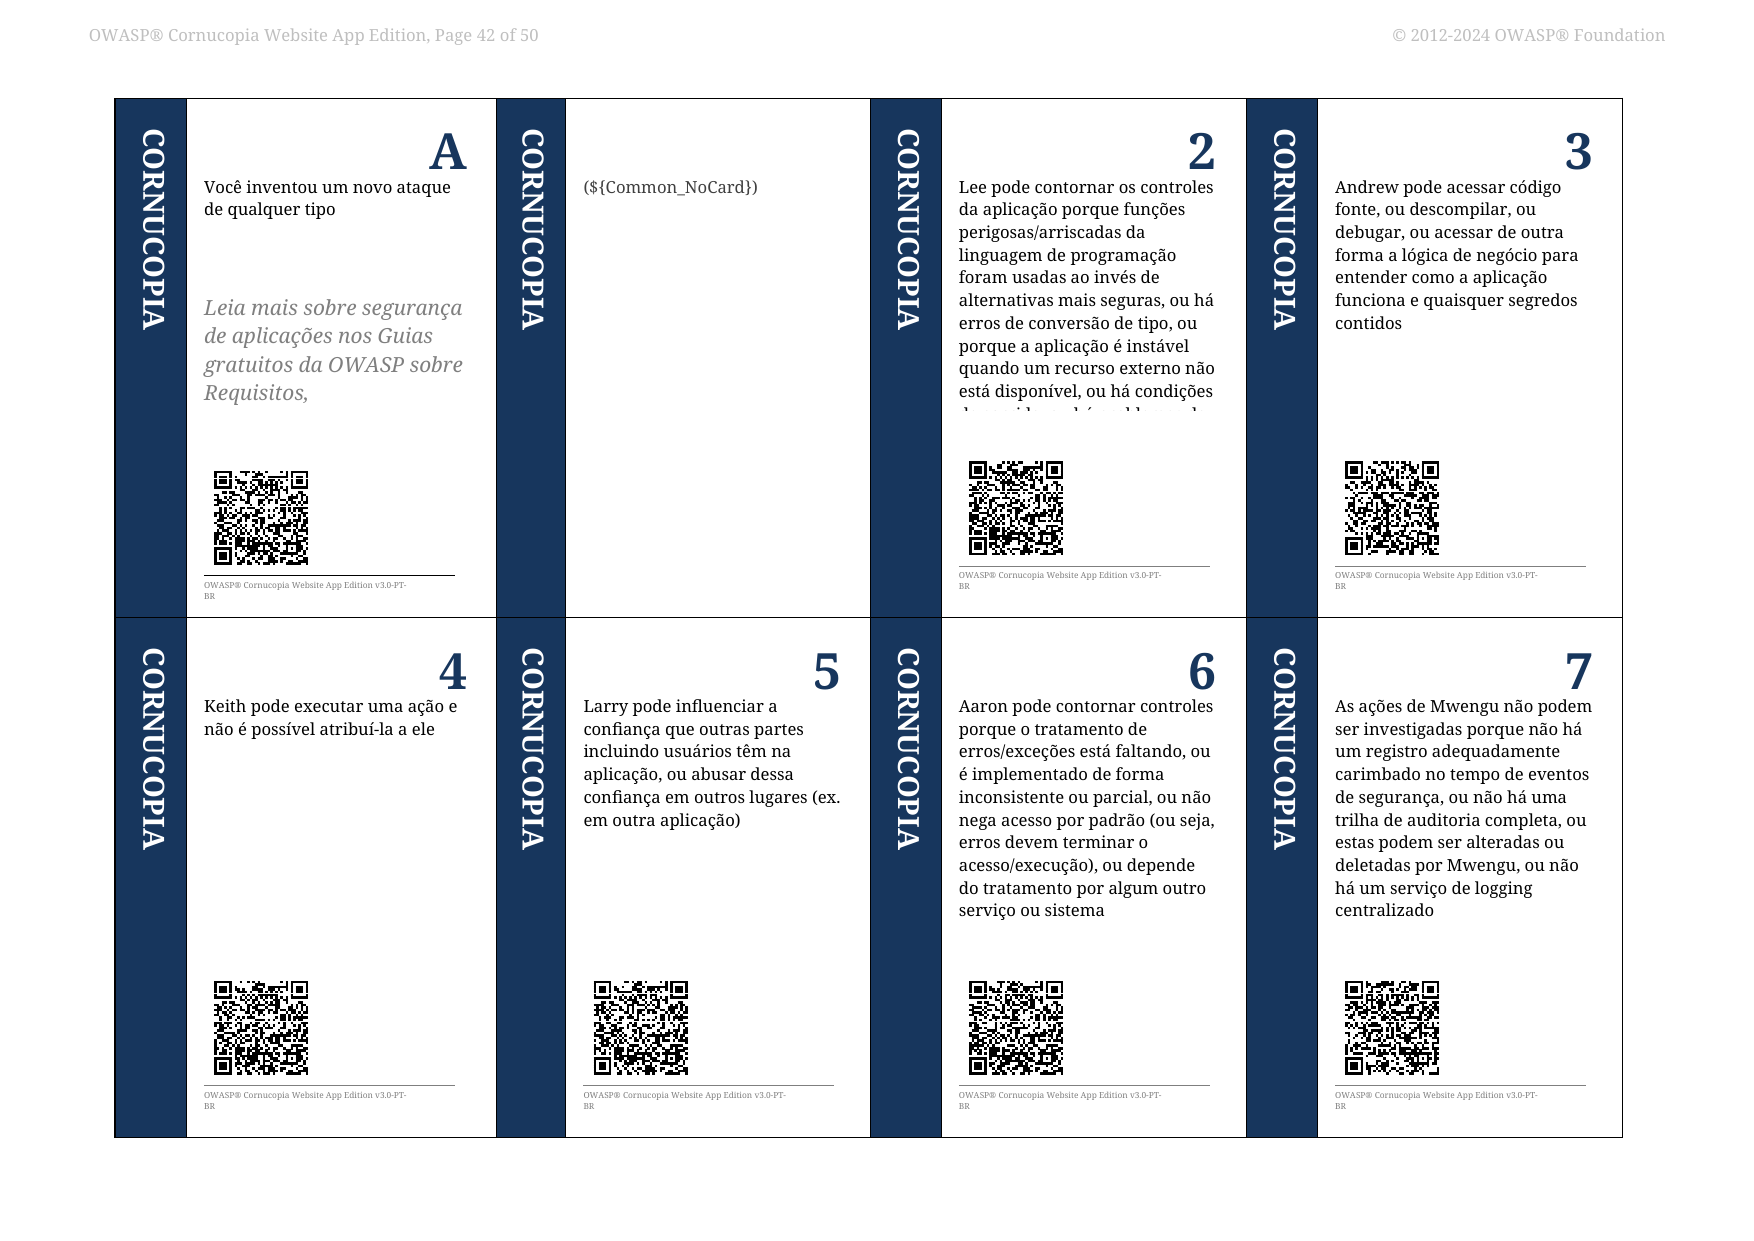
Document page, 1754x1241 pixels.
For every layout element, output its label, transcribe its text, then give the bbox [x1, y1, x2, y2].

table_cell [942, 930, 1246, 1137]
table_header [583, 931, 834, 1085]
table_cell CORNUCOPIA [116, 618, 186, 1137]
table_header [204, 440, 455, 575]
table_cell Aaron pode contornar controles porque o tratamento de erros/exceções está faltando, ou é implementado de forma inconsistente ou parcial, ou não nega acesso por padrão (ou seja, erros devem terminar o acesso/execução), ou depende do tratamento por algum outro serviço ou sistema [942, 694, 1246, 930]
table_cell 7 [1318, 618, 1622, 694]
table_header [566, 99, 870, 174]
table_header [959, 411, 1210, 566]
table_header CORNUCOPIA [871, 99, 941, 617]
table_cell 5 [566, 618, 870, 694]
table_cell As ações de Mwengu não podem ser investigadas porque não há um registro adequadamente carimbado no tempo de eventos de segurança, ou não há uma trilha de auditoria completa, ou estas podem ser alteradas ou deletadas por Mwengu, ou não há um serviço de logging centralizado [1318, 694, 1622, 930]
table_cell Leia mais sobre segurança de aplicações nos Guias gratuitos da OWASP sobre Requisitos, Desenvolvimento, Revisão de Código e Testes, a série Cheat Sheet, e o Open Software Assurance Maturity Model [187, 292, 496, 410]
table_cell Você inventou um novo ataque de qualquer tipo [187, 174, 496, 292]
table_header [1335, 1112, 1586, 1137]
table_cell Lee pode contornar os controles da aplicação porque funções perigosas/arriscadas da linguagem de programação foram usadas ao invés de alternativas mais seguras, ou há erros de conversão de tipo, ou porque a aplicação é instável quando um recurso externo não está disponível, ou há condições de corrida, ou há problemas de inicialização, vazamento ou alocação de recursos, ou podem ocorrer estouros [942, 174, 1246, 410]
table_cell 6 [942, 618, 1246, 694]
table_header 3 [1318, 99, 1622, 174]
table_cell OWASP® Cornucopia Website App Edition v3.0-PT-BR [204, 576, 455, 602]
table_cell OWASP® Cornucopia Website App Edition v3.0-PT-BR [959, 567, 1210, 592]
table_cell Keith pode executar uma ação e não é possível atribuí-la a ele [187, 694, 496, 930]
table_cell [1318, 410, 1622, 617]
table_cell [187, 930, 496, 1137]
table_cell (${Common_NoCard}) [566, 174, 870, 410]
table_cell [566, 410, 870, 617]
table_cell OWASP® Cornucopia Website App Edition v3.0-PT-BR [959, 1086, 1210, 1112]
table_header CORNUCOPIA [116, 99, 186, 617]
table_header CORNUCOPIA [1247, 99, 1317, 617]
table_cell OWASP® Cornucopia Website App Edition v3.0-PT-BR [204, 1086, 455, 1112]
table_cell Andrew pode acessar código fonte, ou descompilar, ou debugar, ou acessar de outra forma a lógica de negócio para entender como a aplicação funciona e quaisquer segredos contidos [1318, 174, 1622, 410]
table_cell [566, 930, 870, 1137]
table_cell CORNUCOPIA [1247, 618, 1317, 1137]
table_header [204, 931, 455, 1085]
table_cell OWASP® Cornucopia Website App Edition v3.0-PT-BR [1335, 567, 1586, 592]
table_cell [942, 410, 1246, 617]
table_header [959, 931, 1210, 1085]
table_cell 4 [187, 618, 496, 694]
table_header [1335, 931, 1586, 1085]
table_cell OWASP® Cornucopia Website App Edition v3.0-PT-BR [583, 1086, 834, 1112]
table_cell Larry pode influenciar a confiança que outras partes incluindo usuários têm na aplicação, ou abusar dessa confiança em outros lugares (ex. em outra aplicação) [566, 694, 870, 930]
table_header 2 [942, 99, 1246, 174]
table_cell CORNUCOPIA [497, 618, 565, 1137]
table_cell CORNUCOPIA [871, 618, 941, 1137]
table_header [108, 98, 114, 1137]
table_cell [1318, 930, 1622, 1137]
table_header CORNUCOPIA [497, 99, 565, 617]
table_header [1335, 411, 1586, 566]
table_cell OWASP® Cornucopia Website App Edition v3.0-PT-BR [1335, 1086, 1586, 1112]
table_cell [187, 410, 496, 617]
table_header A [187, 99, 496, 174]
